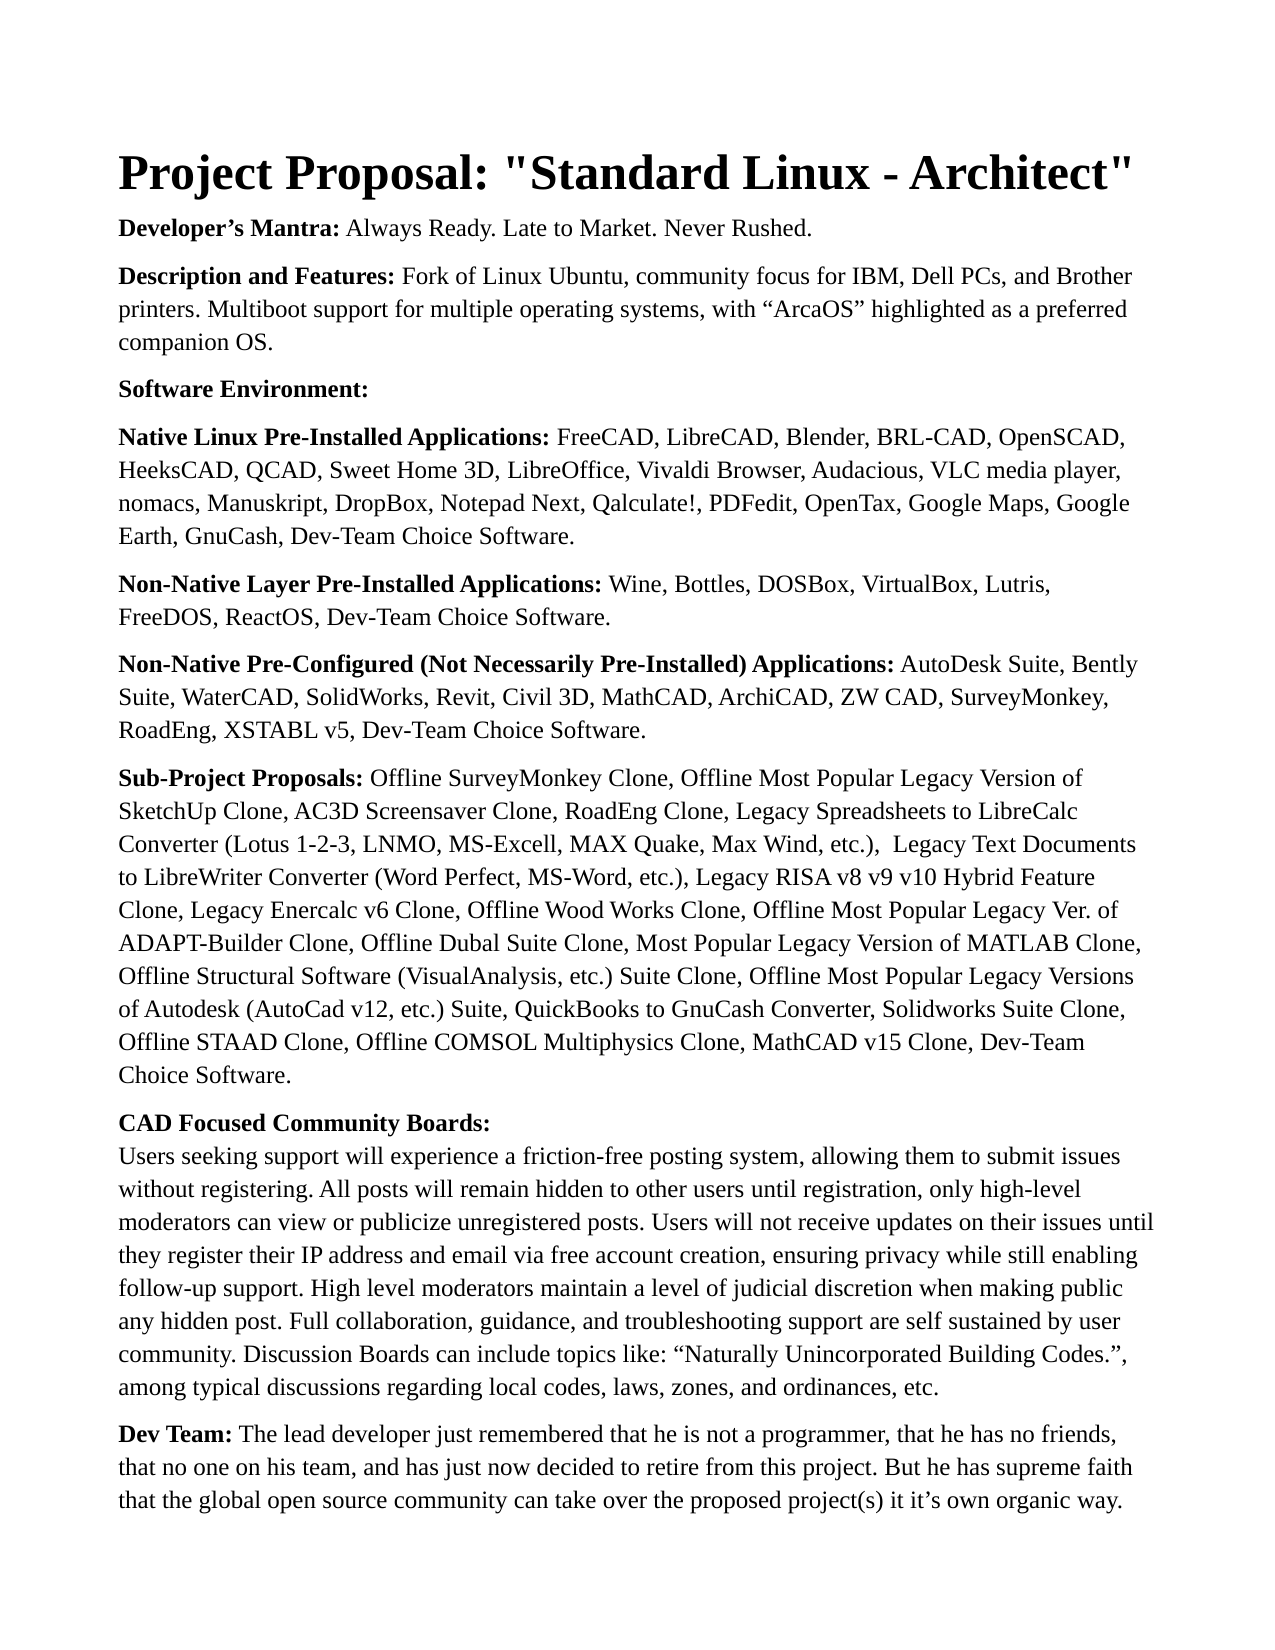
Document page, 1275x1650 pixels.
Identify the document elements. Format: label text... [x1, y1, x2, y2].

text CAD Focused Community Boards: Users seeking support will experience a friction-free posting system, allowing them to submit issues without registering. All posts will remain hidden to other users until registration, only high-level moderators can view or publicize unregistered posts. Users will not receive updates on their issues until they register their IP address and email via free account creation, ensuring privacy while still enabling follow-up support. High level moderators maintain a level of judicial discretion when making public any hidden post. Full collaboration, guidance, and troubleshooting support are self sustained by user community. Discussion Boards can include topics like: “Naturally Unincorporated Building Codes.”, among typical discussions regarding local codes, laws, zones, and ordinances, etc. [118, 1108, 1157, 1401]
text Non-Native Layer Pre-Installed Applications: Wine, Bottles, DOSBox, VirtualBox, Lutris, FreeDOS, ReactOS, Dev-Team Choice Software. [118, 569, 1157, 630]
subtitle Project Proposal: "Standard Linux - Architect" [118, 143, 1157, 201]
text Native Linux Pre-Installed Applications: FreeCAD, LibreCAD, Blender, BRL-CAD, OpenSCAD, HeeksCAD, QCAD, Sweet Home 3D, LibreOffice, Vivaldi Browser, Audacious, VLC media player, nomacs, Manuskript, DropBox, Notepad Next, Qalculate!, PDFedit, OpenTax, Google Maps, Google Earth, GnuCash, Dev-Team Choice Software. [118, 422, 1157, 550]
text Software Environment: [118, 374, 1157, 403]
text Non-Native Pre-Configured (Not Necessarily Pre-Installed) Applications: AutoDesk Suite, Bently Suite, WaterCAD, SolidWorks, Revit, Civil 3D, MathCAD, ArchiCAD, ZW CAD, SurveyMonkey, RoadEng, XSTABL v5, Dev-Team Choice Software. [118, 649, 1157, 744]
text Dev Team: The lead developer just remembered that he is not a programmer, that he has no friends, that no one on his team, and has just now decided to retire from this project. But he has supreme faith that the global open source community can take over the proposed project(s) it it’s own organic way. [118, 1419, 1157, 1514]
text Sub-Project Proposals: Offline SurveyMonkey Clone, Offline Most Popular Legacy Version of SketchUp Clone, AC3D Screensaver Clone, RoadEng Clone, Legacy Spreadsheets to LibreCalc Converter (Lotus 1-2-3, LNMO, MS-Excell, MAX Quake, Max Wind, etc.), Legacy Text Documents to LibreWriter Converter (Word Perfect, MS-Word, etc.), Legacy RISA v8 v9 v10 Hybrid Feature Clone, Legacy Enercalc v6 Clone, Offline Wood Works Clone, Offline Most Popular Legacy Ver. of ADAPT-Builder Clone, Offline Dubal Suite Clone, Most Popular Legacy Version of MATLAB Clone, Offline Structural Software (VisualAnalysis, etc.) Suite Clone, Offline Most Popular Legacy Versions of Autodesk (AutoCad v12, etc.) Suite, QuickBooks to GnuCash Converter, Solidworks Suite Clone, Offline STAAD Clone, Offline COMSOL Multiphysics Clone, MathCAD v15 Clone, Dev-Team Choice Software. [118, 763, 1157, 1089]
text Developer’s Mantra: Always Ready. Late to Market. Never Rushed. [118, 213, 1157, 242]
text Description and Features: Fork of Linux Ubuntu, community focus for IBM, Dell PCs, and Brother printers. Multiboot support for multiple operating systems, with “ArcaOS” highlighted as a preferred companion OS. [118, 261, 1157, 356]
